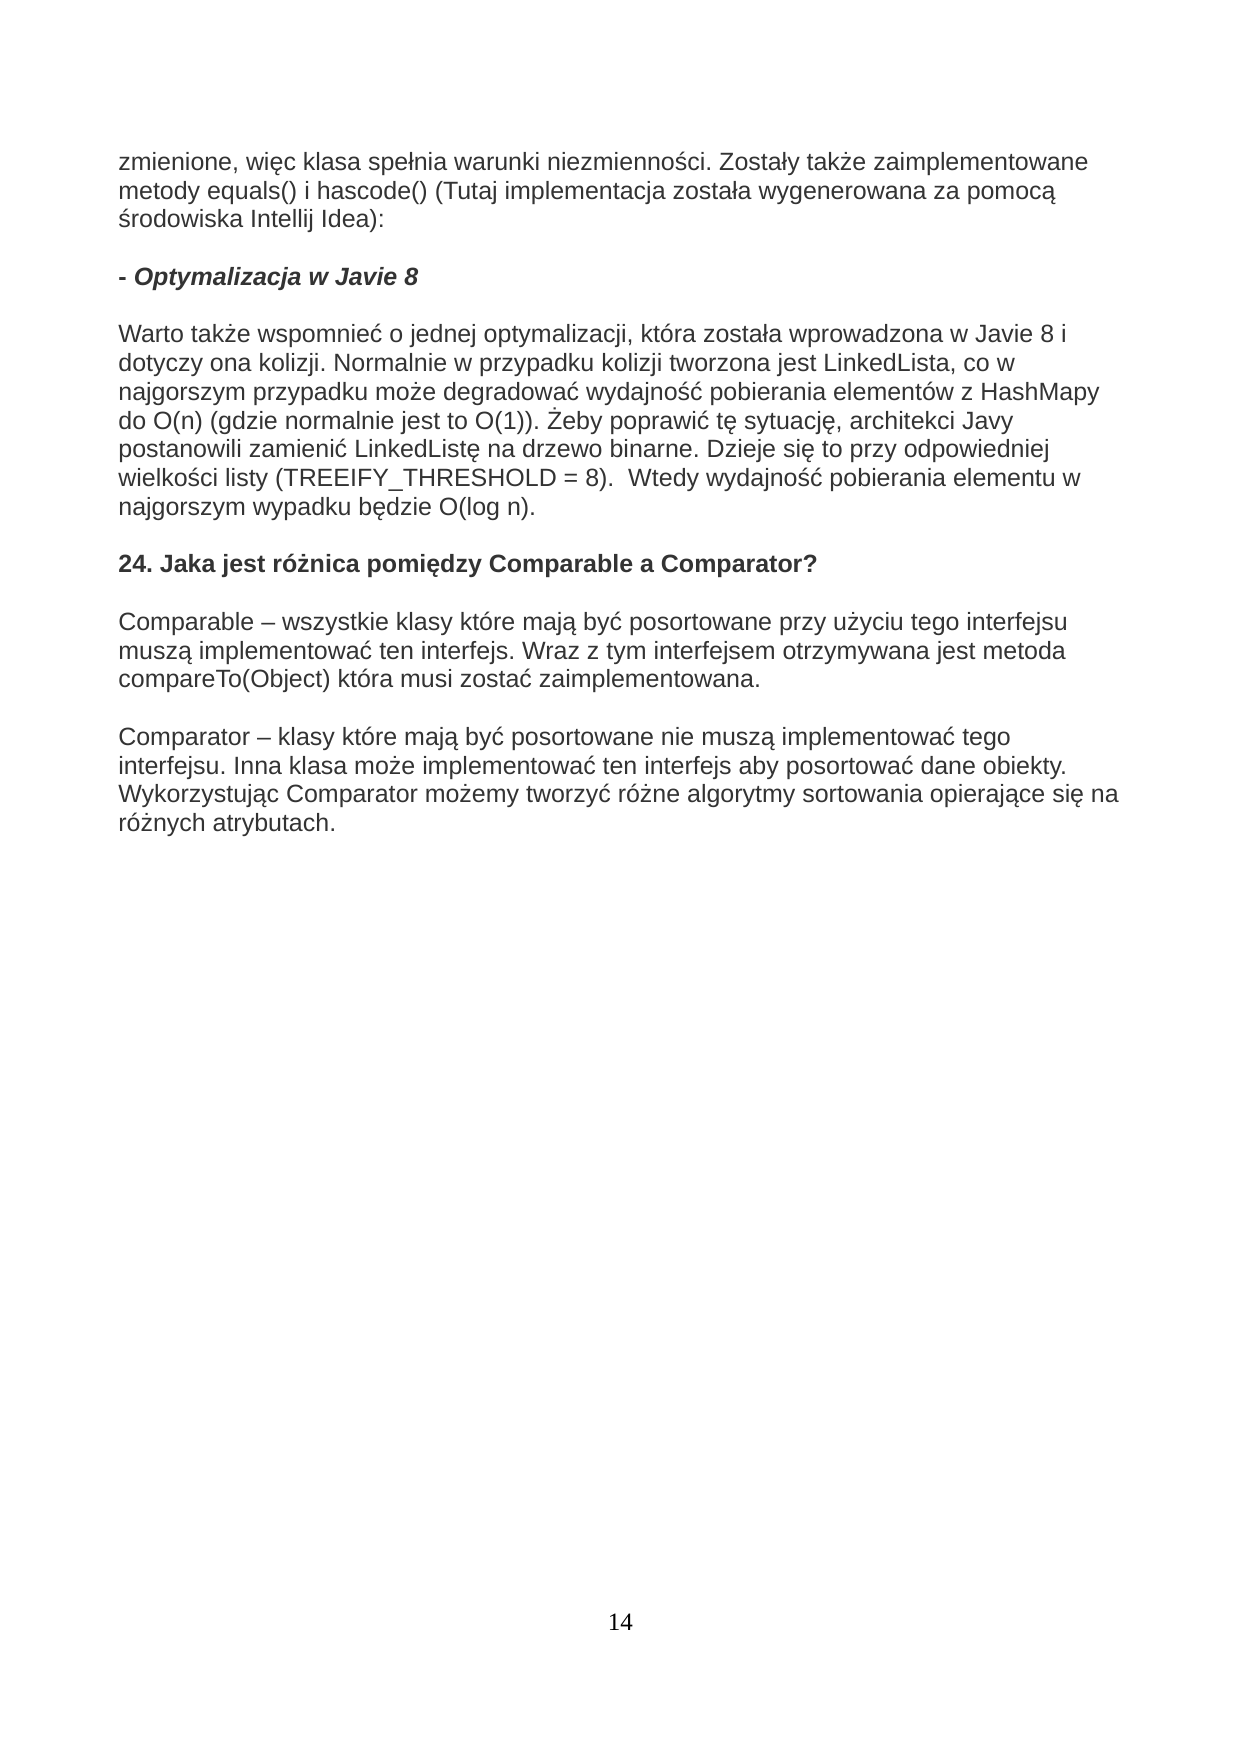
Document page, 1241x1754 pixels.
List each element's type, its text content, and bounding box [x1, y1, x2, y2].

subtitle 24. Jaka jest różnica pomiędzy Comparable a Comparator? [118, 549, 1122, 578]
text Comparator – klasy które mają być posortowane nie muszą implementować tego interfejsu. Inna klasa może implementować ten interfejs aby posortować dane obiekty. Wykorzystując Comparator możemy tworzyć różne algorytmy sortowania opierające się na różnych atrybutach. [118, 722, 1122, 866]
text Comparable – wszystkie klasy które mają być posortowane przy użyciu tego interfejsu muszą implementować ten interfejs. Wraz z tym interfejsem otrzymywana jest metoda compareTo(Object) która musi zostać zaimplementowana. [118, 578, 1122, 693]
text zmienione, więc klasa spełnia warunki niezmienności. Zostały także zaimplementowane metody equals() i hascode() (Tutaj implementacja została wygenerowana za pomocą środowiska Intellij Idea): - Optymalizacja w Javie 8 [118, 118, 1122, 319]
text Warto także wspomnieć o jednej optymalizacji, która została wprowadzona w Javie 8 i dotyczy ona kolizji. Normalnie w przypadku kolizji tworzona jest LinkedLista, co w najgorszym przypadku może degradować wydajność pobierania elementów z HashMapy do O(n) (gdzie normalnie jest to O(1)). Żeby poprawić tę sytuację, architekci Javy postanowili zamienić LinkedListę na drzewo binarne. Dzieje się to przy odpowiedniej wielkości listy (TREEIFY_THRESHOLD = 8). Wtedy wydajność pobierania elementu w najgorszym wypadku będzie O(log n). [118, 319, 1122, 521]
